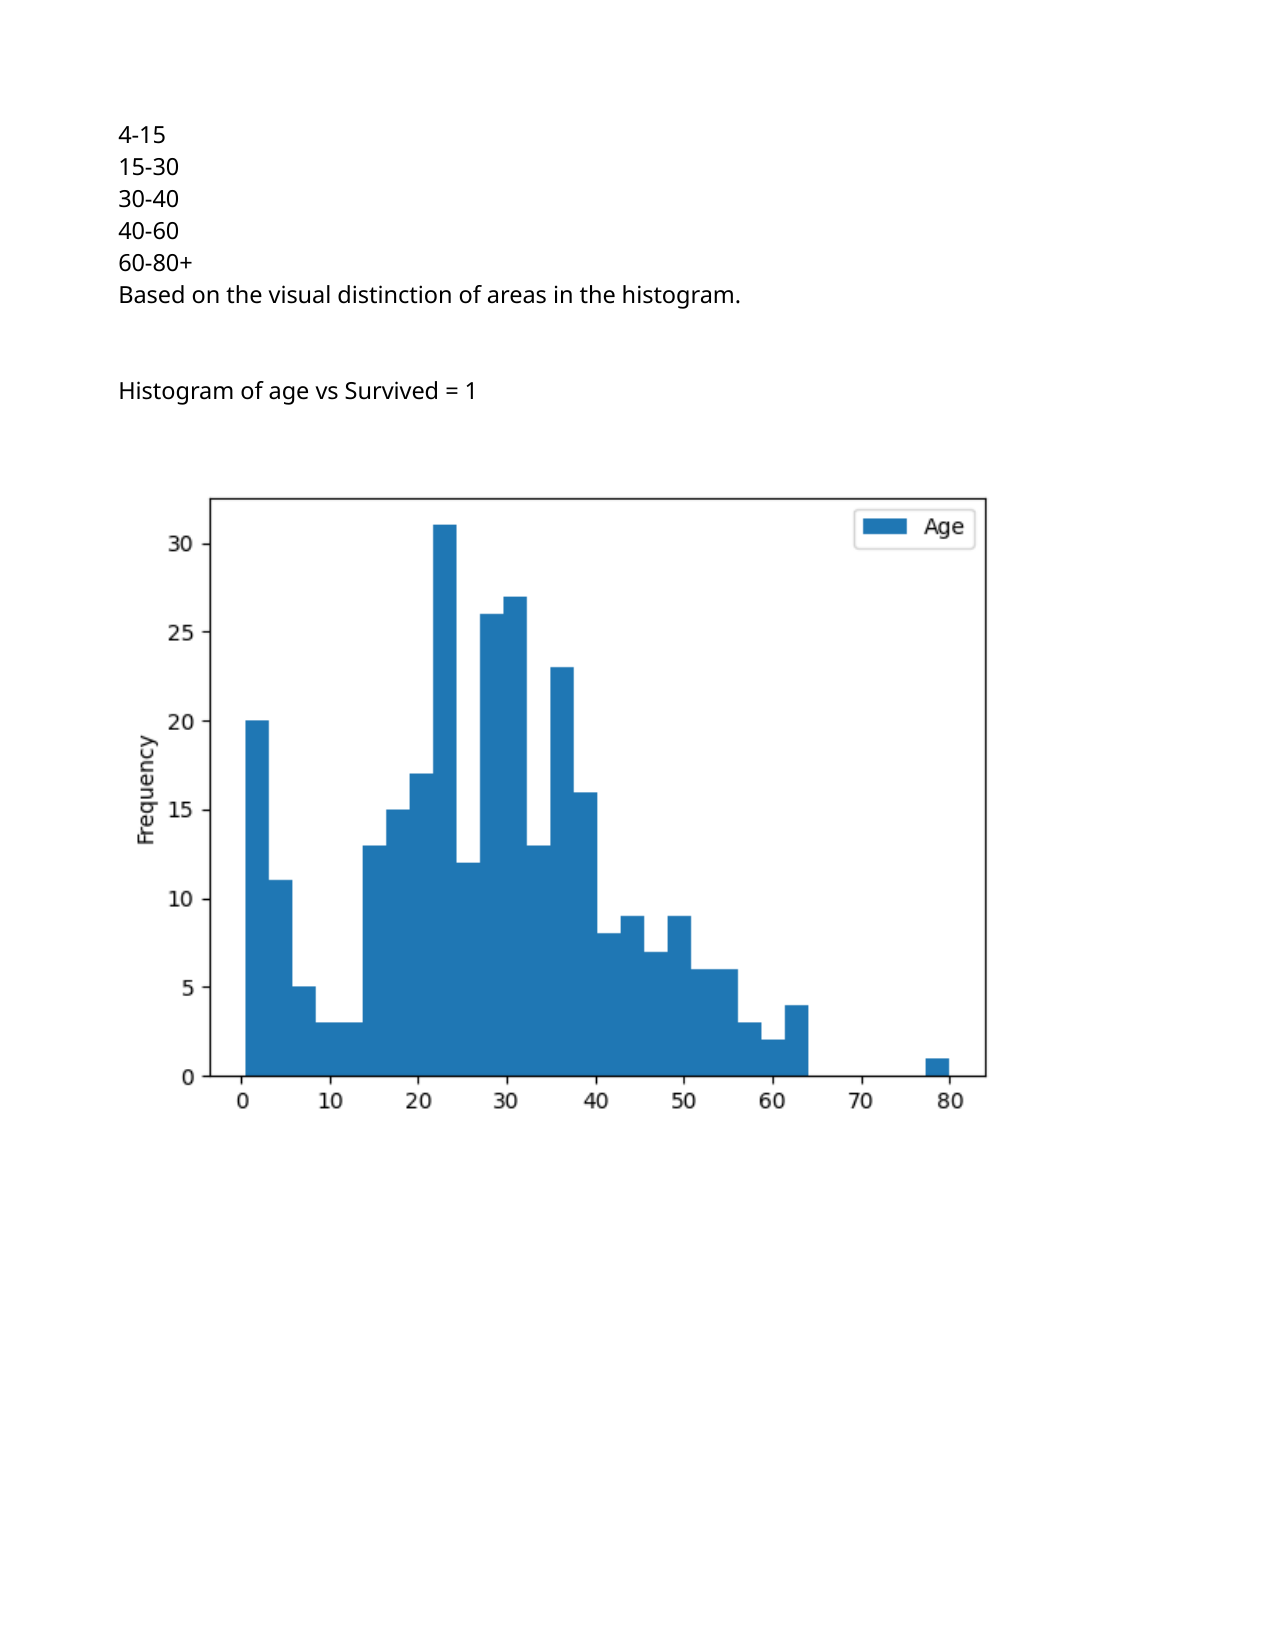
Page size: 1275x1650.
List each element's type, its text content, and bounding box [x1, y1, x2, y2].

text 30-40 [118, 182, 1157, 214]
picture [105, 417, 1051, 1140]
text Based on the visual distinction of areas in the histogram. [118, 278, 1157, 310]
text 4-15 [118, 118, 1157, 150]
text 40-60 [118, 214, 1157, 246]
text 60-80+ [118, 246, 1157, 278]
text 15-30 [118, 150, 1157, 182]
text Histogram of age vs Survived = 1 [118, 374, 1157, 406]
